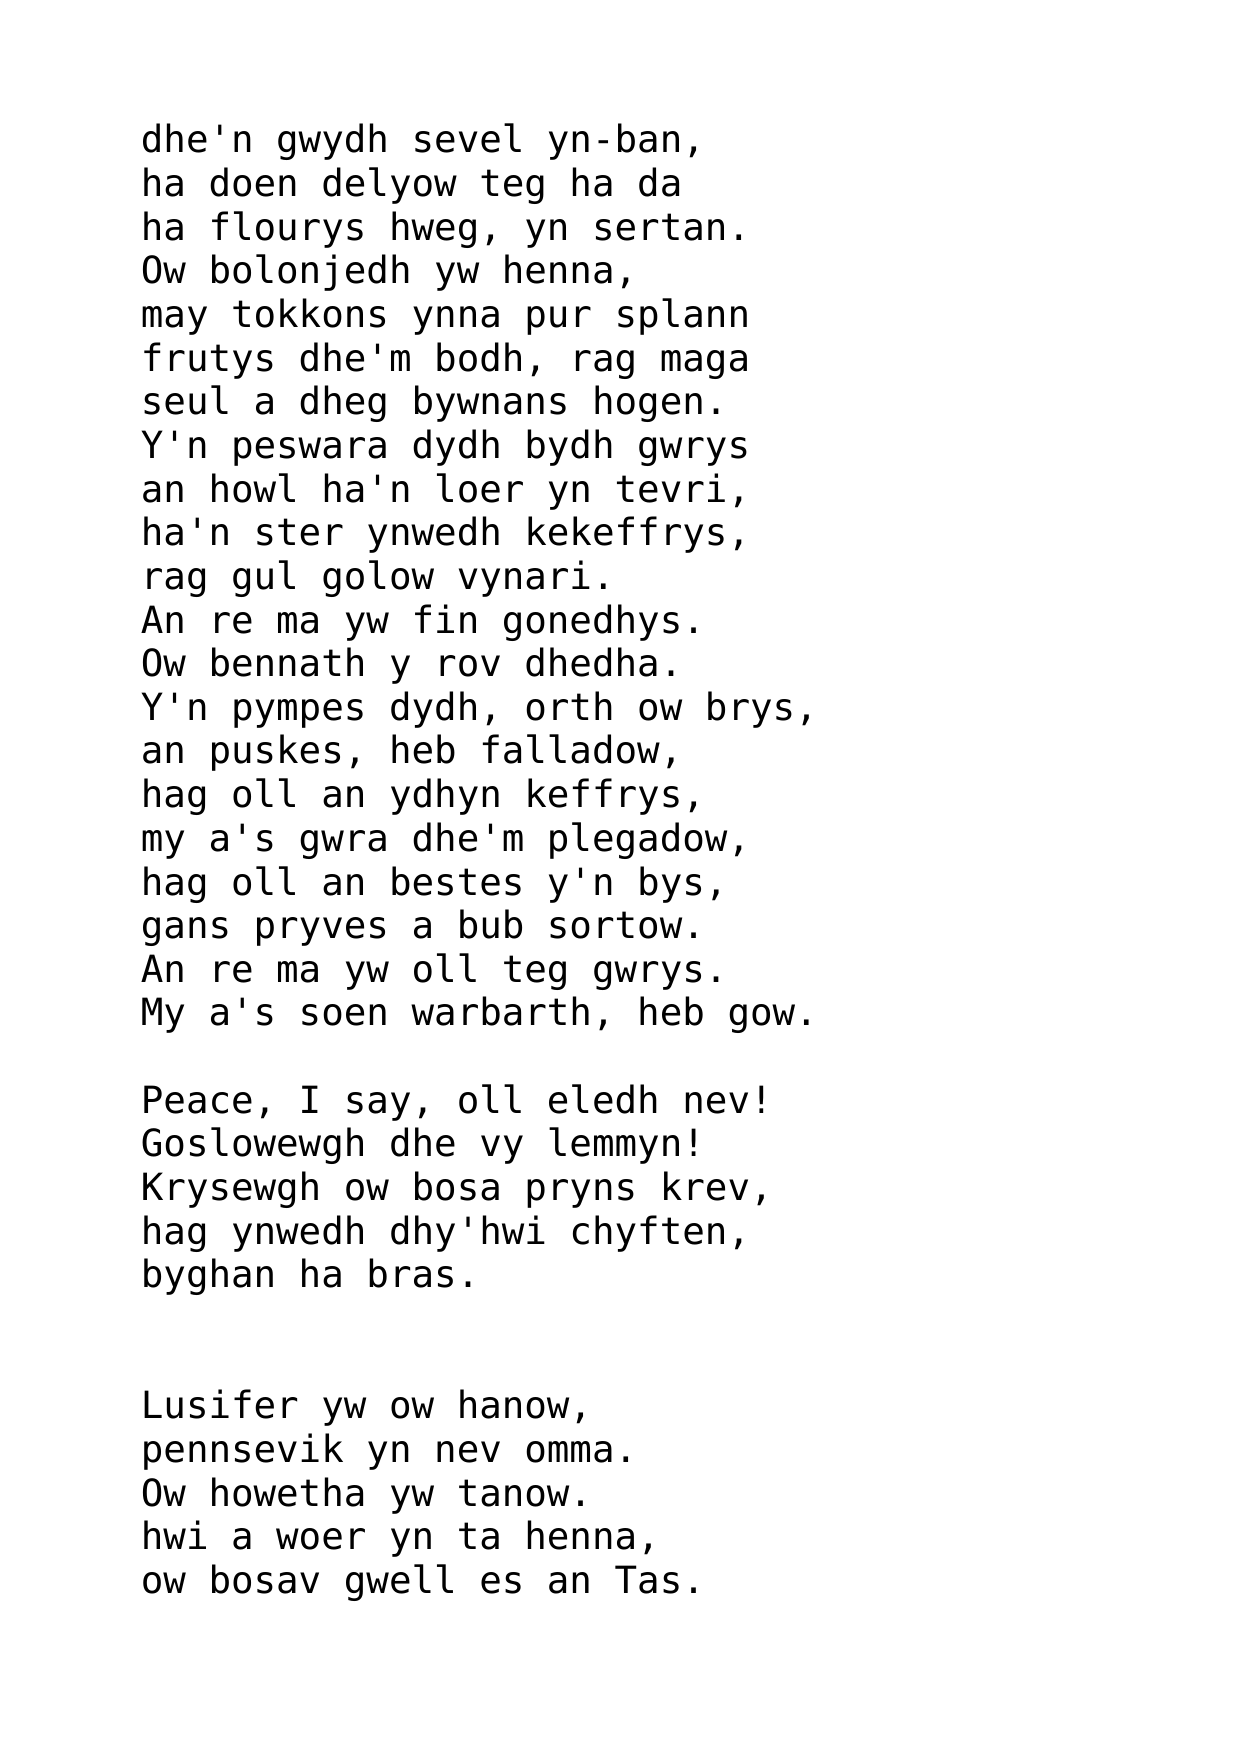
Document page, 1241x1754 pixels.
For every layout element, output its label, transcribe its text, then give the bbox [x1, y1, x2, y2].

text Goslowewgh dhe vy lemmyn! [118, 1122, 1122, 1166]
text My a's soen warbarth, heb gow. [118, 991, 1122, 1035]
text Y'n pympes dydh, orth ow brys, [118, 686, 1122, 729]
text An re ma yw fin gonedhys. [118, 598, 1122, 642]
text hag oll an ydhyn keffrys, [118, 773, 1122, 816]
text Lusifer yw ow hanow, [118, 1384, 1122, 1427]
text gans pryves a bub sortow. [118, 904, 1122, 947]
text may tokkons ynna pur splann [118, 293, 1122, 336]
text Peace, I say, oll eledh nev! [118, 1078, 1122, 1122]
text an puskes, heb falladow, [118, 729, 1122, 773]
text Ow howetha yw tanow. [118, 1471, 1122, 1515]
text Ow bennath y rov dhedha. [118, 642, 1122, 686]
text ha doen delyow teg ha da [118, 162, 1122, 205]
text ha flourys hweg, yn sertan. [118, 205, 1122, 249]
text hag ynwedh dhy'hwi chyften, [118, 1209, 1122, 1253]
text an howl ha'n loer yn tevri, [118, 467, 1122, 511]
text ha'n ster ynwedh kekeffrys, [118, 511, 1122, 554]
text seul a dheg bywnans hogen. [118, 380, 1122, 424]
text hwi a woer yn ta henna, [118, 1515, 1122, 1558]
text Krysewgh ow bosa pryns krev, [118, 1166, 1122, 1209]
text ow bosav gwell es an Tas. [118, 1558, 1122, 1602]
text Y'n peswara dydh bydh gwrys [118, 424, 1122, 467]
text frutys dhe'm bodh, rag maga [118, 336, 1122, 380]
text hag oll an bestes y'n bys, [118, 860, 1122, 904]
text Ow bolonjedh yw henna, [118, 249, 1122, 293]
text pennsevik yn nev omma. [118, 1427, 1122, 1471]
text dhe'n gwydh sevel yn-ban, [118, 118, 1122, 162]
text An re ma yw oll teg gwrys. [118, 947, 1122, 991]
text rag gul golow vynari. [118, 554, 1122, 598]
text byghan ha bras. [118, 1253, 1122, 1297]
text my a's gwra dhe'm plegadow, [118, 816, 1122, 860]
